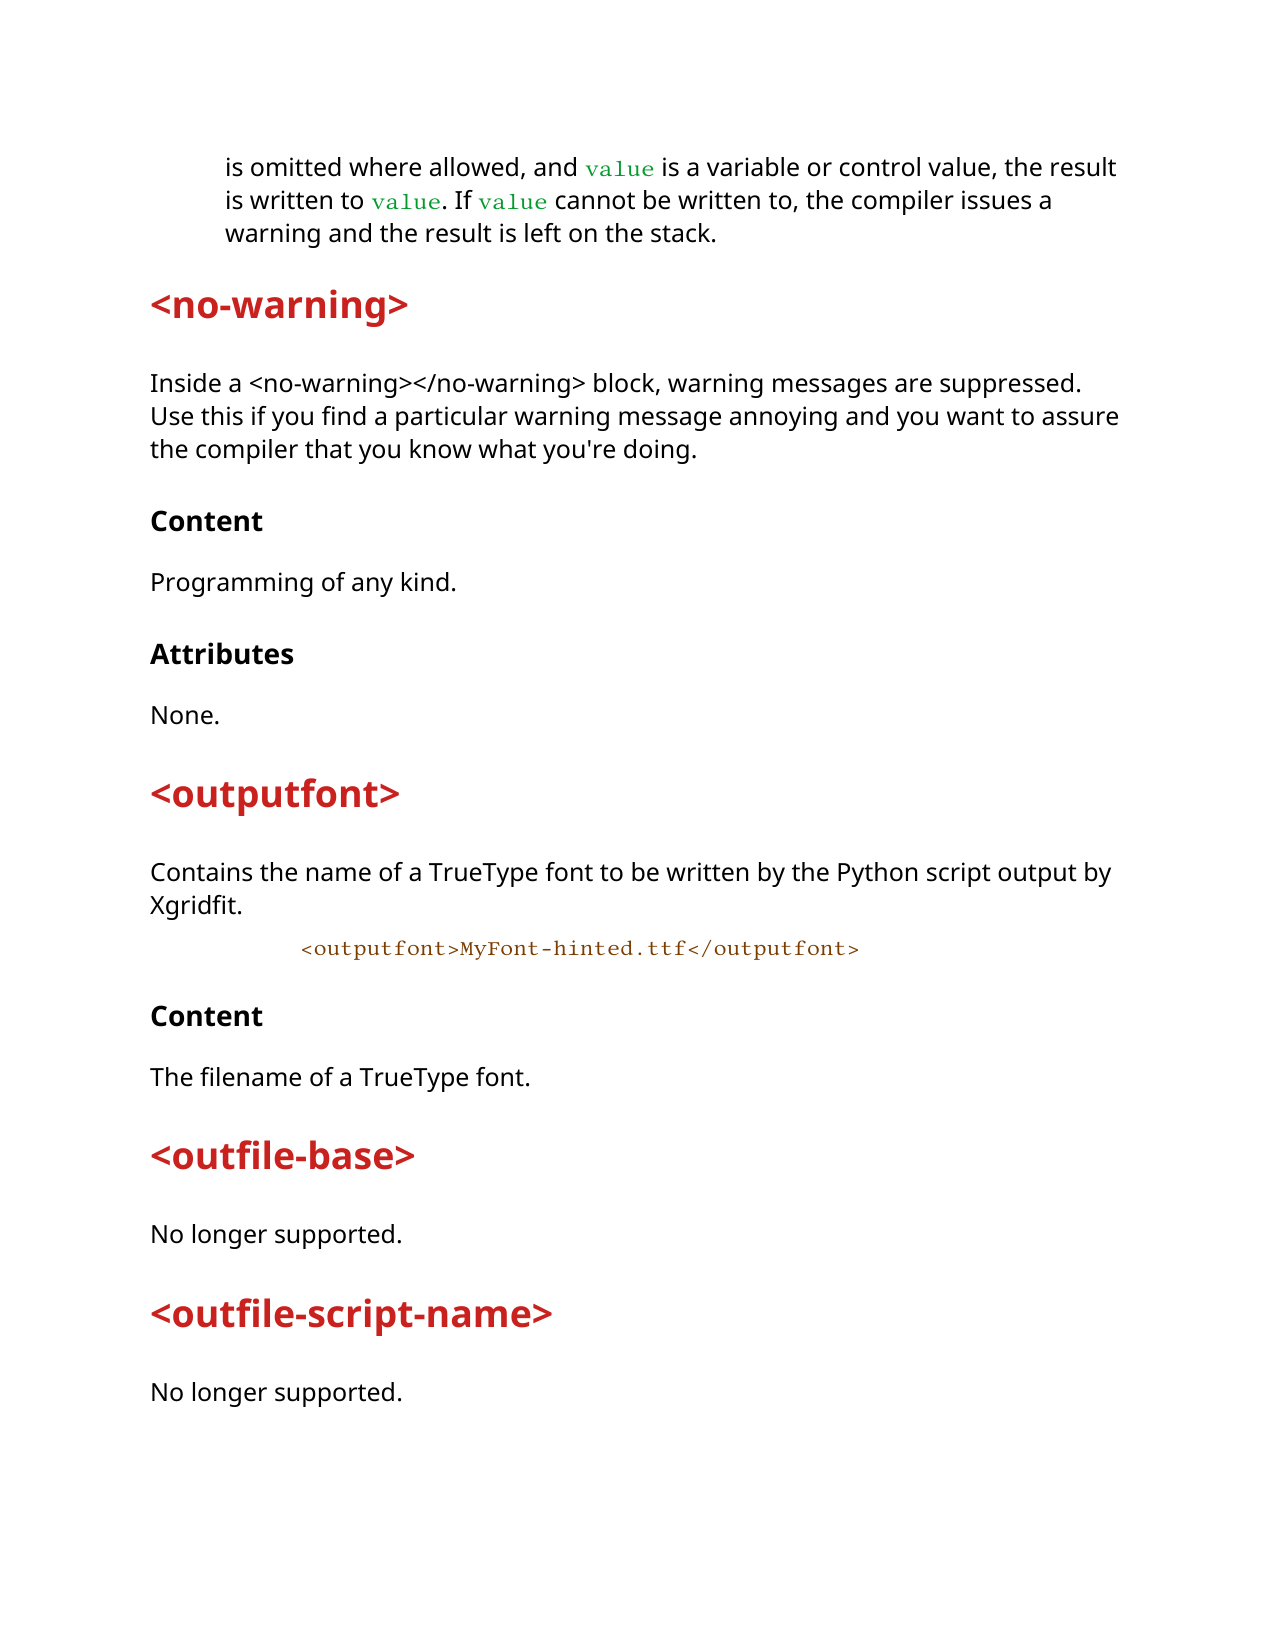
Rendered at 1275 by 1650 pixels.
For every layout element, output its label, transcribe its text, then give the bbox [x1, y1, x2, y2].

text None. [150, 698, 1125, 731]
text Programming of any kind. [150, 565, 1125, 598]
text The filename of a TrueType font. [150, 1060, 1125, 1093]
text is omitted where allowed, and value is a variable or control value, the result is written to value. If value cannot be written to, the compiler issues a warning and the result is left on the stack. [225, 150, 1125, 249]
subtitle <outfile-base> [150, 1129, 1125, 1181]
subtitle <outfile-script-name> [150, 1287, 1125, 1338]
subtitle <no-warning> [150, 278, 1125, 329]
text No longer supported. [150, 1217, 1125, 1250]
text No longer supported. [150, 1375, 1125, 1408]
text Contains the name of a TrueType font to be written by the Python script output by Xgridfit. [150, 855, 1125, 921]
subtitle Content [150, 996, 1125, 1034]
subtitle Attributes [150, 634, 1125, 672]
text Inside a <no-warning></no-warning> block, warning messages are suppressed. Use this if you find a particular warning message annoying and you want to assure the compiler that you know what you're doing. [150, 366, 1125, 465]
subtitle <outputfont> [150, 767, 1125, 818]
subtitle Content [150, 501, 1125, 539]
text <outputfont>MyFont-hinted.ttf</outputfont> [300, 936, 1125, 960]
